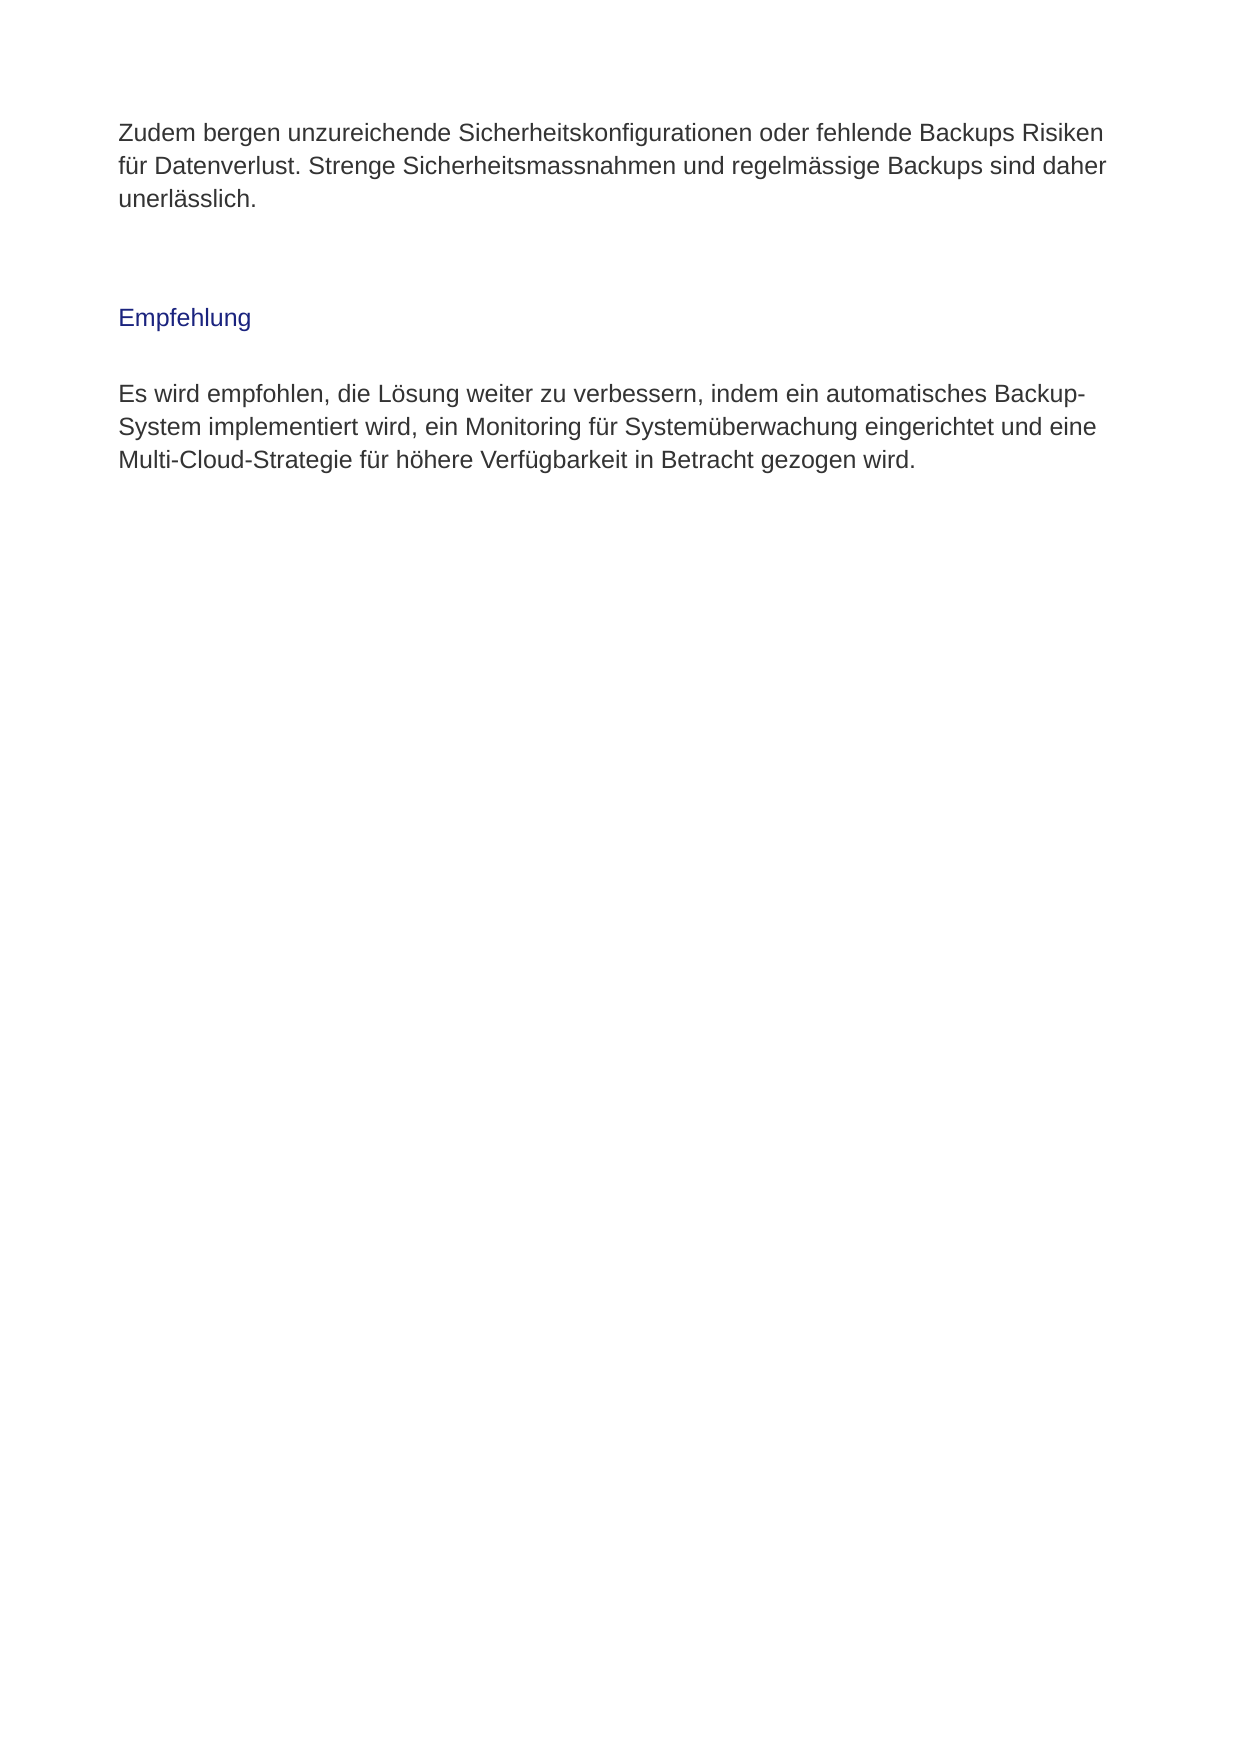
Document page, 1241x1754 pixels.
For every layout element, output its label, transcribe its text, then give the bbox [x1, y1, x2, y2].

text Es wird empfohlen, die Lösung weiter zu verbessern, indem ein automatisches Backup-System implementiert wird, ein Monitoring für Systemüberwachung eingerichtet und eine Multi-Cloud-Strategie für höhere Verfügbarkeit in Betracht gezogen wird. [118, 379, 1122, 473]
text Zudem bergen unzureichende Sicherheitskonfigurationen oder fehlende Backups Risiken für Datenverlust. Strenge Sicherheitsmassnahmen und regelmässige Backups sind daher unerlässlich. [118, 118, 1122, 213]
subtitle Empfehlung [118, 303, 1122, 332]
